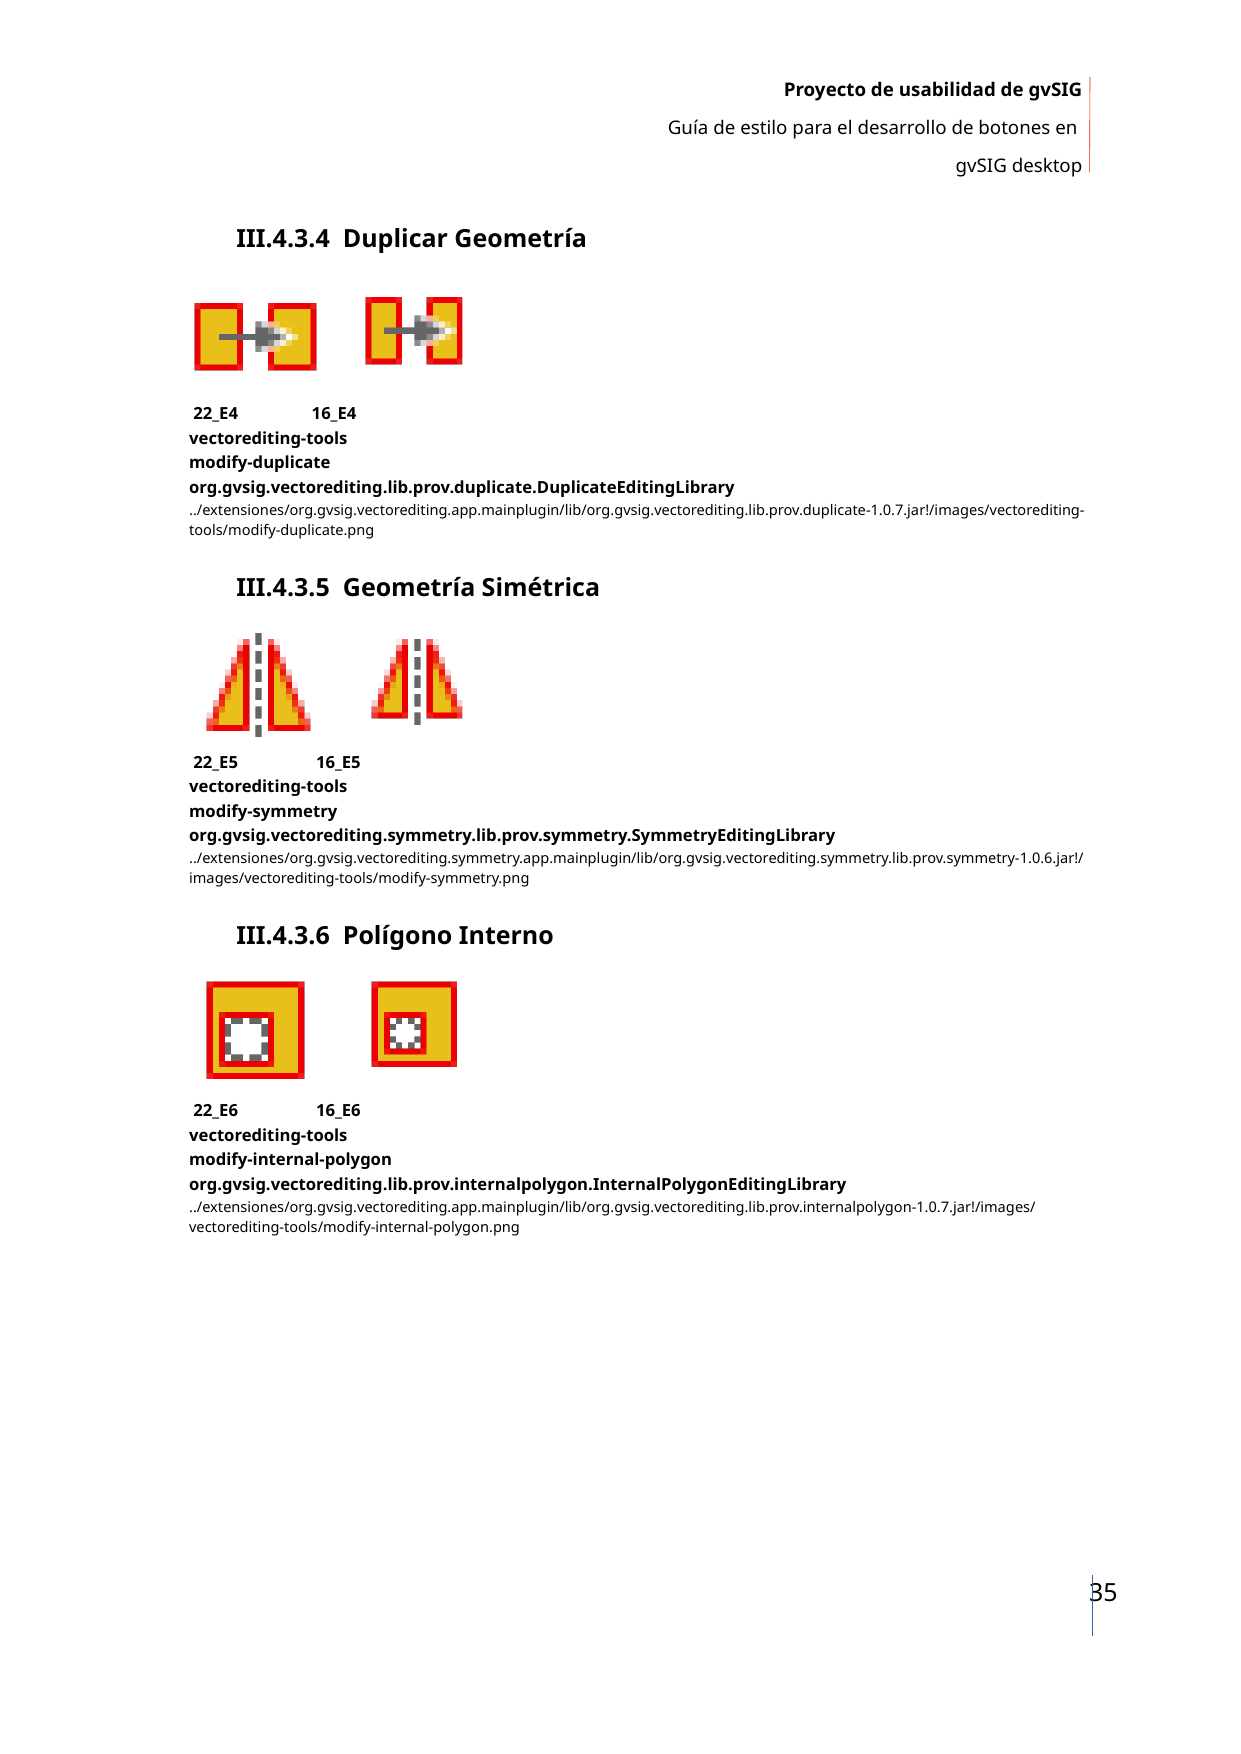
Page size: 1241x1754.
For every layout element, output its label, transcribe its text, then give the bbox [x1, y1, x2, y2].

text modify-symmetry [189, 799, 1095, 822]
text 22_E6 16_E6 [193, 1099, 1095, 1122]
text org.gvsig.vectorediting.lib.prov.internalpolygon.InternalPolygonEditingLibrary [189, 1172, 1095, 1195]
text vectorediting-tools [189, 1123, 1095, 1146]
text ../extensiones/org.gvsig.vectorediting.app.mainplugin/lib/org.gvsig.vectorediting.lib.prov.duplicate-1.0.7.jar!/images/vectorediting-tools/modify-duplicate.png [189, 500, 1095, 540]
text vectorediting-tools [189, 775, 1095, 798]
text modify-internal-polygon [189, 1148, 1095, 1171]
subtitle Duplicar Geometría [236, 221, 1095, 255]
text ../extensiones/org.gvsig.vectorediting.symmetry.app.mainplugin/lib/org.gvsig.vectorediting.symmetry.lib.prov.symmetry-1.0.6.jar!/images/vectorediting-tools/modify-symmetry.png [189, 848, 1095, 888]
picture [188, 963, 463, 1097]
subtitle Geometría Simétrica [236, 569, 1095, 603]
subtitle Polígono Interno [236, 918, 1095, 952]
text org.gvsig.vectorediting.lib.prov.duplicate.DuplicateEditingLibrary [189, 475, 1095, 498]
picture [188, 615, 463, 749]
text 22_E5 16_E5 [193, 750, 1095, 773]
text org.gvsig.vectorediting.symmetry.lib.prov.symmetry.SymmetryEditingLibrary [189, 824, 1095, 847]
text ../extensiones/org.gvsig.vectorediting.app.mainplugin/lib/org.gvsig.vectorediting.lib.prov.internalpolygon-1.0.7.jar!/images/vectorediting-tools/modify-internal-polygon.png [189, 1197, 1095, 1237]
text 22_E4 16_E4 [193, 402, 1095, 425]
text modify-duplicate [189, 451, 1095, 474]
text vectorediting-tools [189, 426, 1095, 449]
picture [188, 266, 463, 401]
